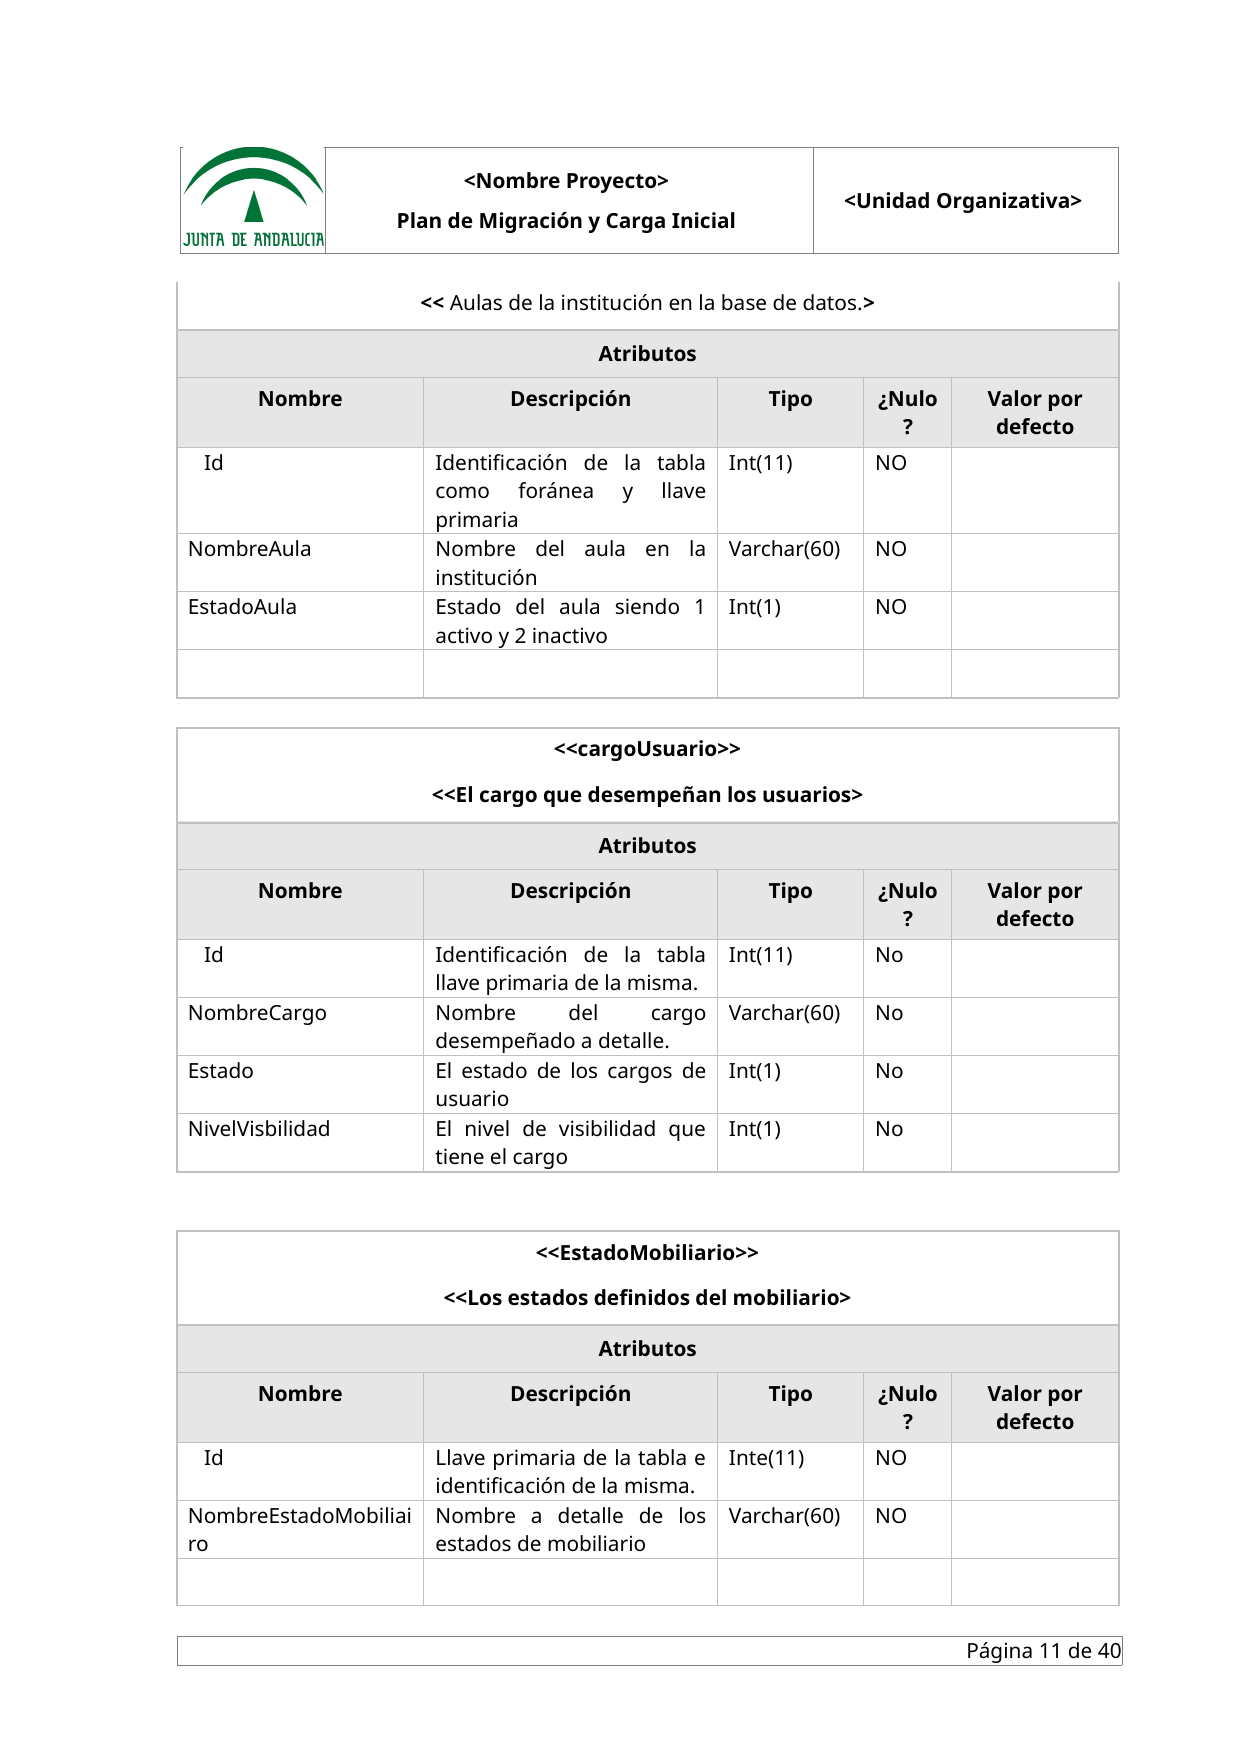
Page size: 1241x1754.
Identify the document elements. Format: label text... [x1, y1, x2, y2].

table_cell Nombre del aula en la institución [424, 534, 717, 591]
table_header <<EstadoMobiliario>> [178, 1232, 1118, 1277]
table_cell [952, 940, 1118, 997]
table_cell Int(11) [718, 448, 863, 533]
table_cell Tipo [718, 378, 863, 447]
table_cell ¿Nulo? [864, 1373, 951, 1442]
table_cell [864, 650, 951, 696]
table_cell Identificación de la tabla llave primaria de la misma. [424, 940, 717, 997]
table_cell [952, 592, 1118, 649]
table_cell Id [178, 1443, 423, 1500]
table_cell [952, 1114, 1118, 1171]
table_cell NivelVisbilidad [178, 1114, 423, 1171]
table_cell Varchar(60) [718, 534, 863, 591]
table_cell NO [864, 448, 951, 533]
table_cell Id [178, 940, 423, 997]
table_cell NO [864, 1501, 951, 1558]
table_cell Int(1) [718, 1114, 863, 1171]
table_cell [952, 1443, 1118, 1500]
table_cell No [864, 940, 951, 997]
table_cell Nombre [178, 1373, 423, 1442]
table_cell [424, 650, 717, 696]
table_cell [718, 1559, 863, 1605]
table_cell Descripción [424, 870, 717, 939]
table_cell <<Los estados definidos del mobiliario> [178, 1277, 1118, 1324]
table_cell NombreAula [178, 534, 423, 591]
table_cell <<El cargo que desempeñan los usuarios> [178, 774, 1118, 821]
table_cell Varchar(60) [718, 1501, 863, 1558]
table_cell NombreEstadoMobiliairo [178, 1501, 423, 1558]
table_cell [952, 448, 1118, 533]
table_cell << Aulas de la institución en la base de datos.> [178, 282, 1118, 329]
table_cell No [864, 1056, 951, 1113]
table_cell [864, 1559, 951, 1605]
table_cell Int(11) [718, 940, 863, 997]
table_cell [718, 650, 863, 696]
table_cell Valor por defecto [952, 378, 1118, 447]
table_cell Descripción [424, 1373, 717, 1442]
table_cell [178, 1559, 423, 1605]
table_cell Int(1) [718, 1056, 863, 1113]
table_cell Valor por defecto [952, 1373, 1118, 1442]
table_cell ¿Nulo? [864, 870, 951, 939]
table_cell Tipo [718, 870, 863, 939]
table_cell Id [178, 448, 423, 533]
table_cell NO [864, 1443, 951, 1500]
table_cell ¿Nulo? [864, 378, 951, 447]
table_cell Tipo [718, 1373, 863, 1442]
table_cell Nombre [178, 870, 423, 939]
table_cell Valor por defecto [952, 870, 1118, 939]
table_cell [952, 1501, 1118, 1558]
table_cell No [864, 998, 951, 1055]
table_cell [952, 534, 1118, 591]
table_cell NombreCargo [178, 998, 423, 1055]
table_cell Inte(11) [718, 1443, 863, 1500]
table_cell Estado [178, 1056, 423, 1113]
table_cell Nombre [178, 378, 423, 447]
table_cell Descripción [424, 378, 717, 447]
table_cell Nombre a detalle de los estados de mobiliario [424, 1501, 717, 1558]
table_cell [952, 1056, 1118, 1113]
table_cell Atributos [178, 824, 1118, 869]
table_cell EstadoAula [178, 592, 423, 649]
table_cell Llave primaria de la tabla e identificación de la misma. [424, 1443, 717, 1500]
table_cell Int(1) [718, 592, 863, 649]
table_cell [952, 650, 1118, 696]
table_cell [952, 998, 1118, 1055]
table_cell El nivel de visibilidad que tiene el cargo [424, 1114, 717, 1171]
table_cell NO [864, 592, 951, 649]
table_cell Identificación de la tabla como foránea y llave primaria [424, 448, 717, 533]
table_cell Atributos [178, 331, 1118, 377]
table_cell Varchar(60) [718, 998, 863, 1055]
table_cell Atributos [178, 1326, 1118, 1372]
table_cell [952, 1559, 1118, 1605]
table_cell [178, 650, 423, 696]
table_header <<cargoUsuario>> [178, 729, 1118, 774]
table_cell [424, 1559, 717, 1605]
table_cell Estado del aula siendo 1 activo y 2 inactivo [424, 592, 717, 649]
table_cell No [864, 1114, 951, 1171]
table_cell Nombre del cargo desempeñado a detalle. [424, 998, 717, 1055]
table_cell El estado de los cargos de usuario [424, 1056, 717, 1113]
table_cell NO [864, 534, 951, 591]
